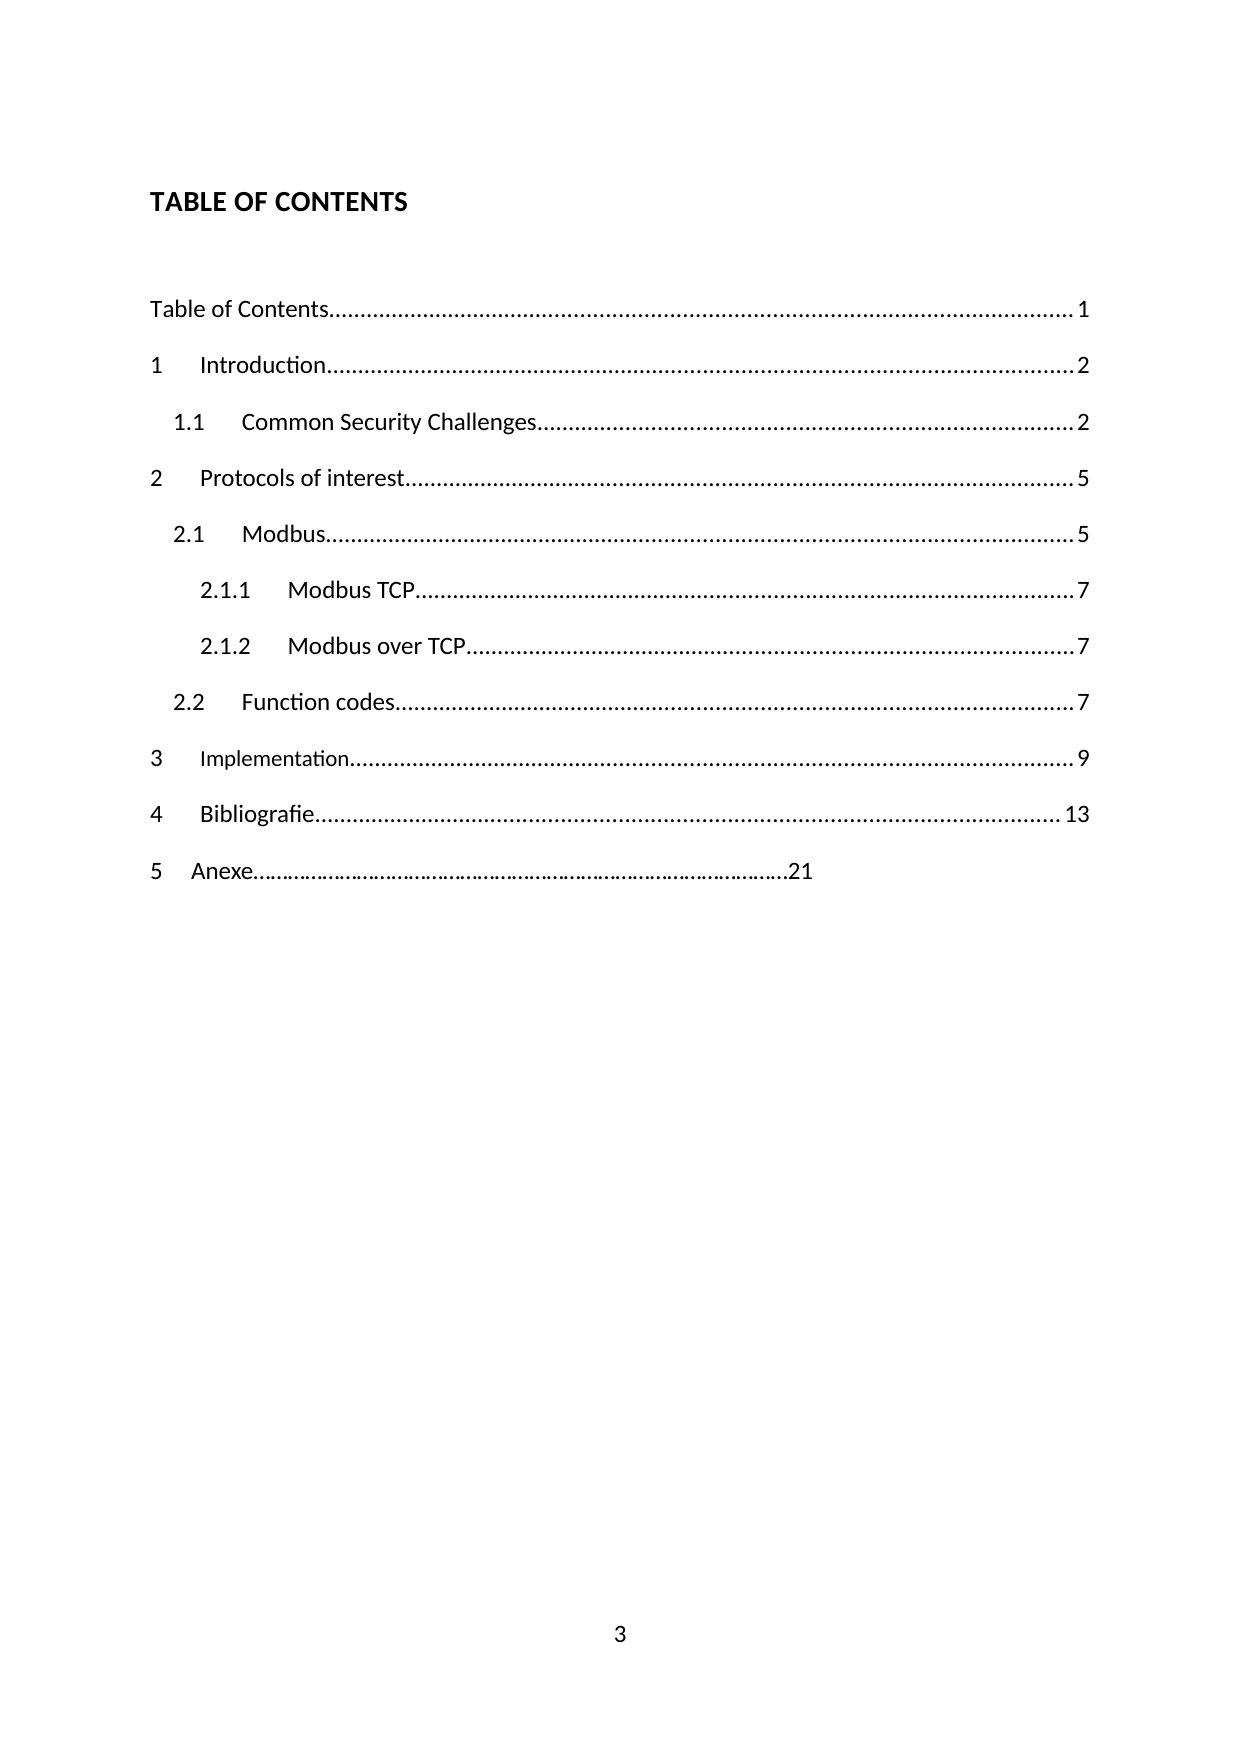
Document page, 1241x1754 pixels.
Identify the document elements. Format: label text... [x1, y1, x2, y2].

text Table of Contents 1 [150, 293, 1090, 324]
text 5 Anexe…………………………………………………………………………………21 [150, 855, 1090, 885]
text 2 Protocols of interest 5 [150, 462, 1090, 492]
subtitle Table of Contents [150, 183, 1090, 219]
text 2.1.2 Modbus over TCP 7 [200, 630, 1090, 661]
text 4 Bibliografie 13 [150, 799, 1090, 829]
text 3 Implementation 9 [150, 742, 1090, 773]
text 2.1 Modbus 5 [173, 518, 1090, 548]
text 1 Introduction 2 [150, 349, 1090, 380]
text 2.1.1 Modbus TCP 7 [200, 574, 1090, 604]
text 2.2 Function codes 7 [173, 686, 1090, 717]
text 1.1 Common Security Challenges 2 [173, 406, 1090, 436]
